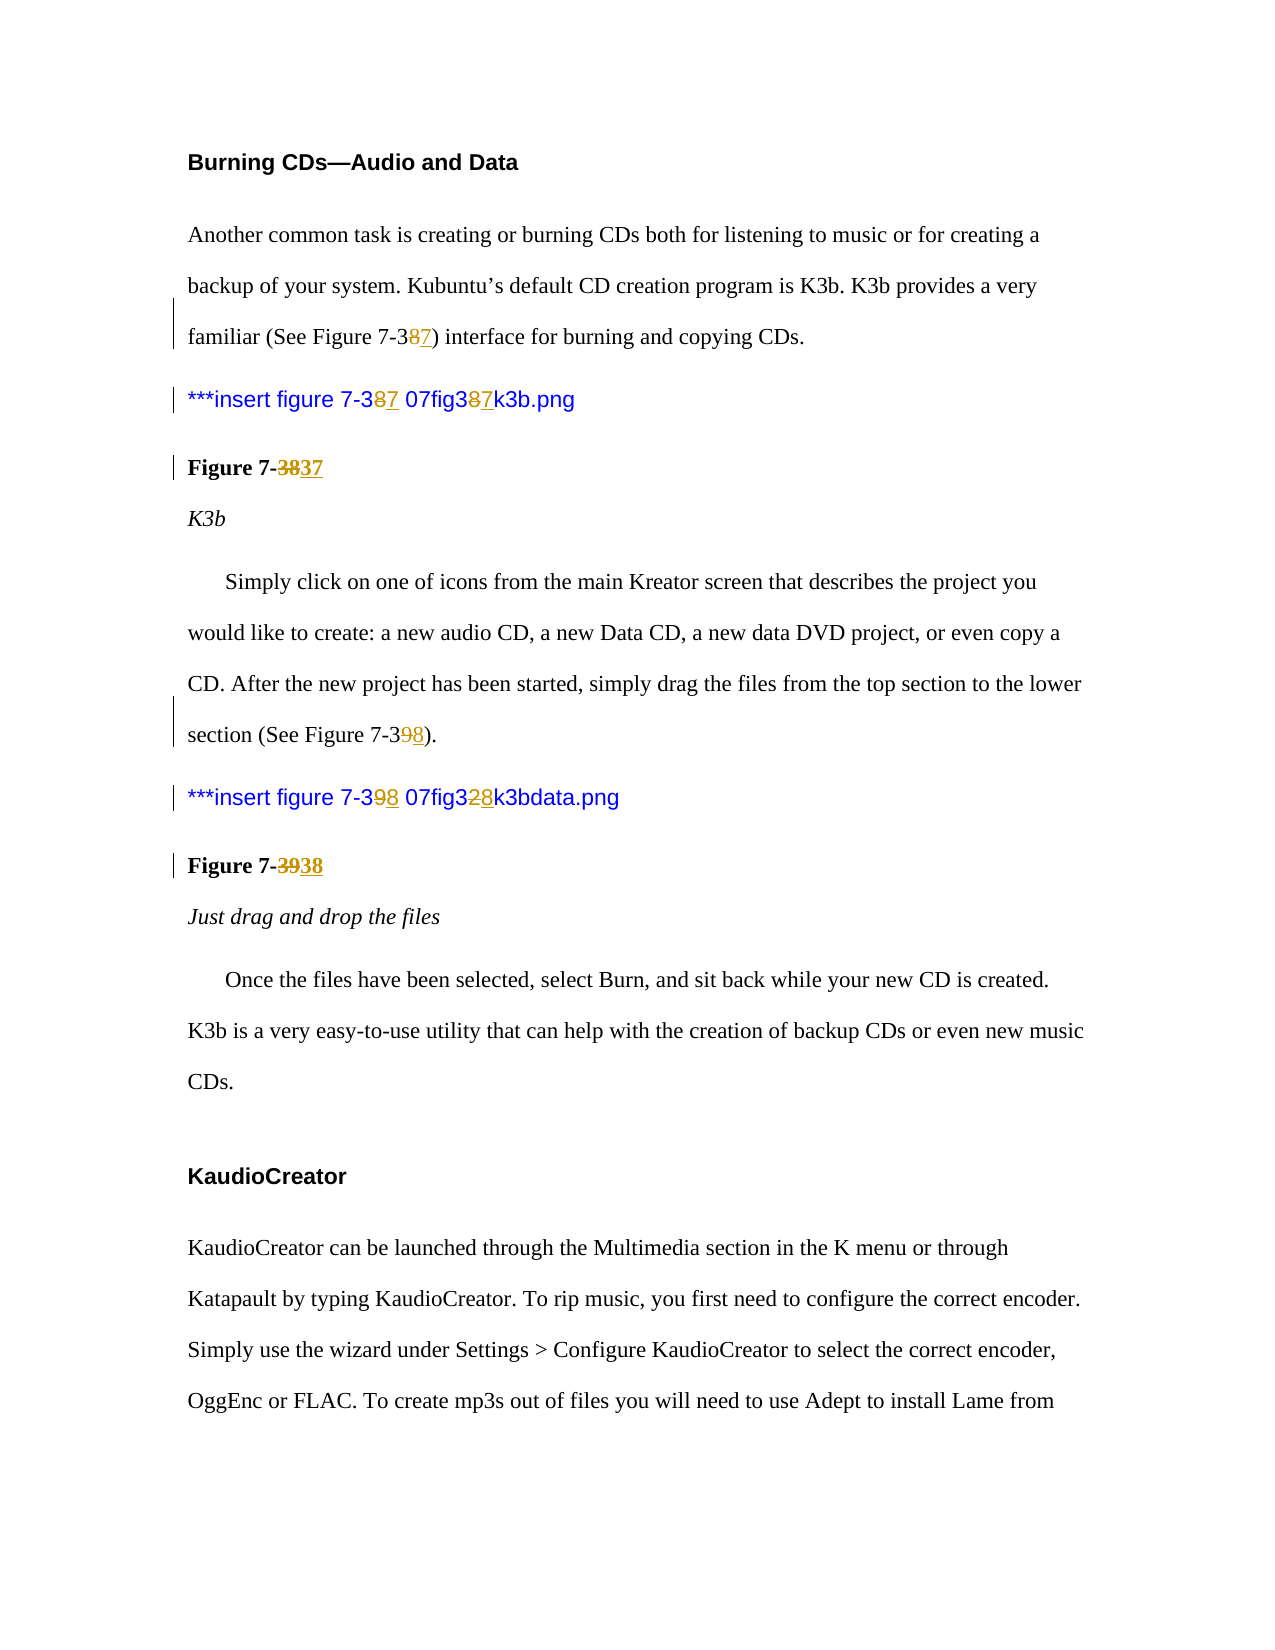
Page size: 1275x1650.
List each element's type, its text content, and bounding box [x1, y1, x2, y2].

text Figure 7-38 [187, 853, 1087, 878]
text Once the files have been selected, select Burn, and sit back while your new CD is created. K3b is a very easy-to-use utility that can help with the creation of backup CDs or even new music CDs. [187, 967, 1087, 1094]
text K3b [187, 506, 1087, 531]
text Figure 7-37 [187, 455, 1087, 480]
text KaudioCreator [187, 1163, 1087, 1189]
text Just drag and drop the files [187, 904, 1087, 929]
text Simply click on one of icons from the main Kreator screen that describes the project you would like to create: a new audio CD, a new Data CD, a new data DVD project, or even copy a CD. After the new project has been started, simply drag the files from the top section to the lower section (See Figure 7-38). [187, 569, 1087, 747]
text ***insert figure 7-38 07fig38k3bdata.png [187, 785, 1087, 811]
text Burning CDs—Audio and Data [187, 150, 1087, 176]
text KaudioCreator can be launched through the Multimedia section in the K menu or through Katapault by typing KaudioCreator. To rip music, you first need to configure the correct encoder. Simply use the wizard under Settings > Configure KaudioCreator to select the correct encoder, OggEnc or FLAC. To create mp3s out of files you will need to use Adept to install Lame from [187, 1235, 1087, 1413]
text Another common task is creating or burning CDs both for listening to music or for creating a backup of your system. Kubuntu’s default CD creation program is K3b. K3b provides a very familiar (See Figure 7-37) interface for burning and copying CDs. [187, 222, 1087, 349]
text ***insert figure 7-37 07fig37k3b.png [187, 387, 1087, 413]
